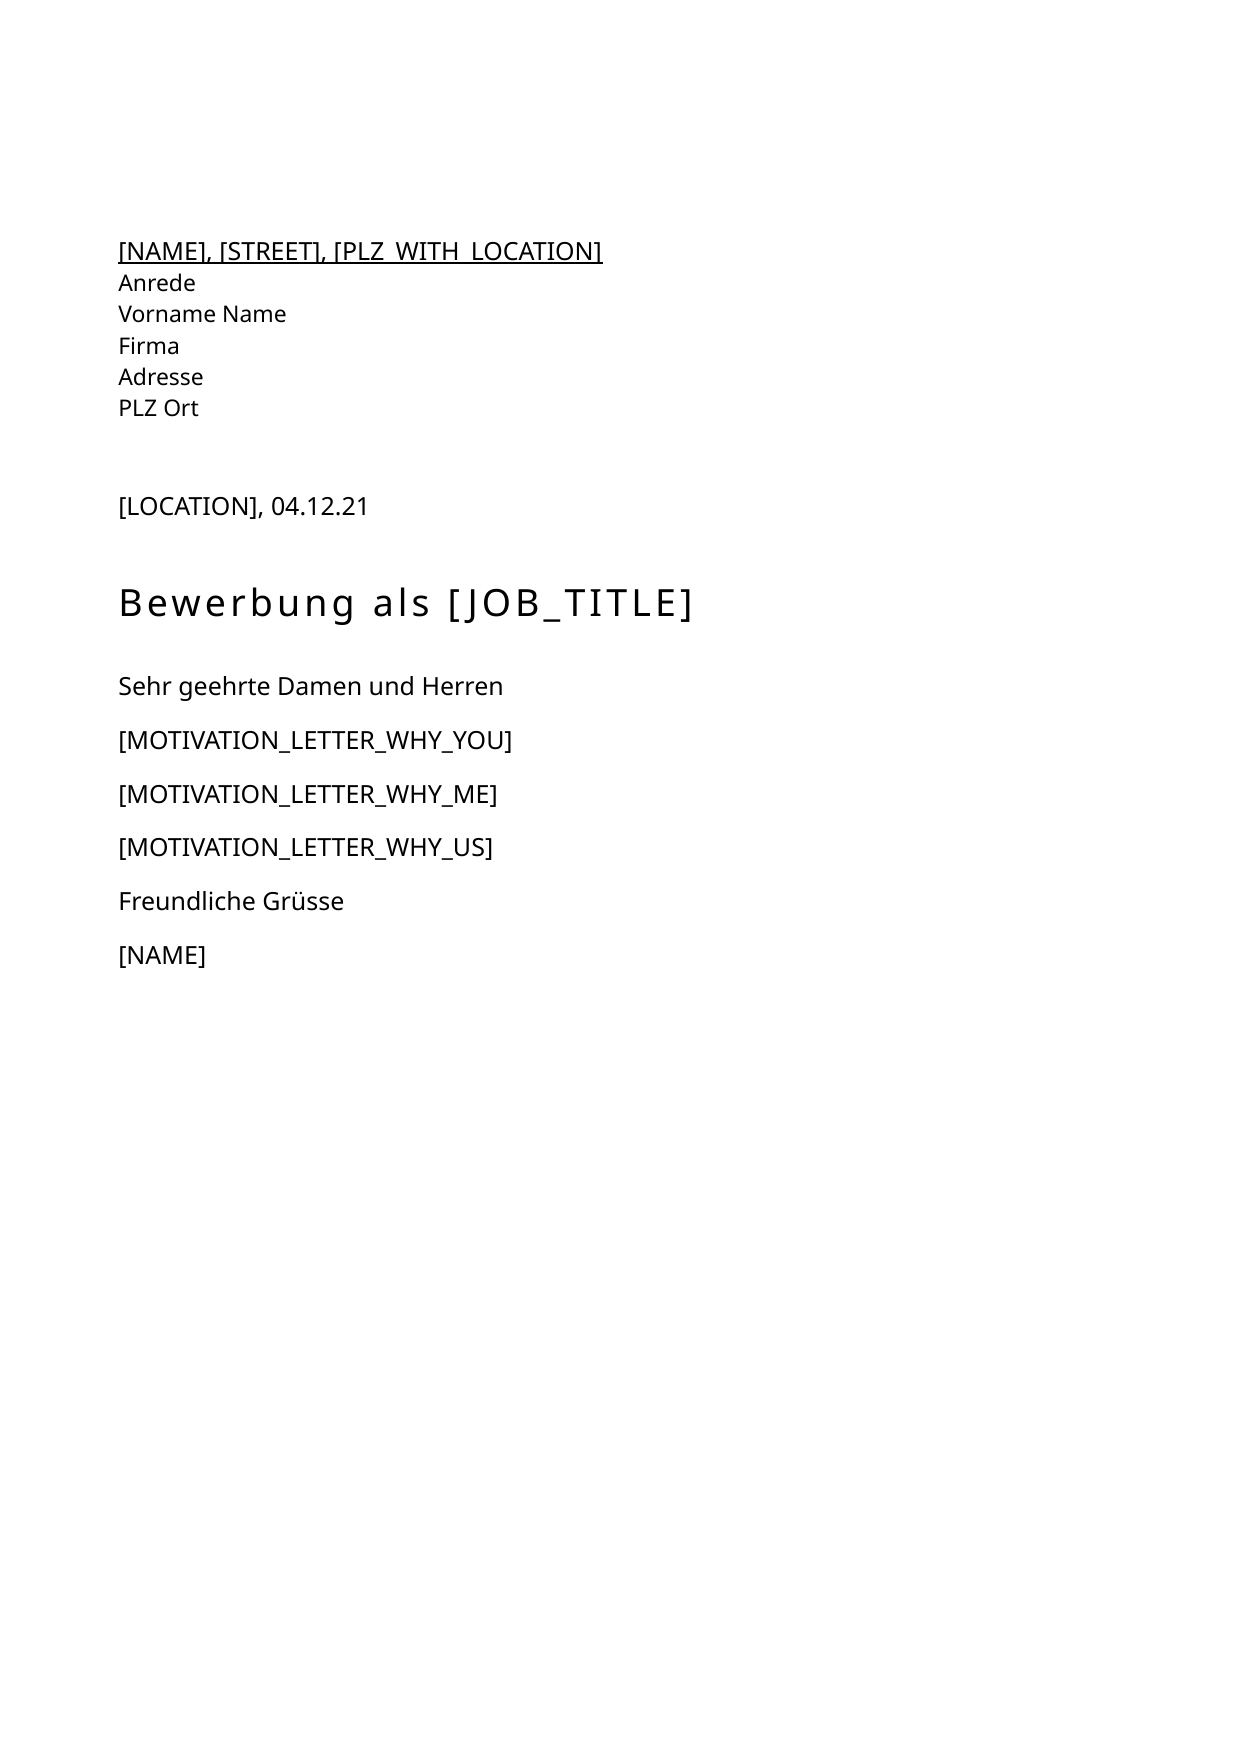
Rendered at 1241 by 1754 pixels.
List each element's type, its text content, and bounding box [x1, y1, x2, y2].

text Freundliche Grüsse [118, 884, 1122, 918]
text Adresse [118, 361, 1122, 392]
title Bewerbung als [JOB_TITLE] [118, 577, 1122, 628]
text PLZ Ort [118, 392, 1122, 423]
text [LOCATION], 04.12.21 [118, 489, 1122, 523]
text [NAME] [118, 938, 1122, 972]
text Sehr geehrte Damen und Herren [118, 669, 1122, 703]
text Firma [118, 330, 1122, 361]
text Anrede [118, 267, 1122, 298]
text Vorname Name [118, 298, 1122, 330]
text [NAME], [STREET], [PLZ_WITH_LOCATION] [118, 233, 1122, 267]
text [MOTIVATION_LETTER_WHY_YOU] [118, 723, 1122, 757]
text [MOTIVATION_LETTER_WHY_ME] [118, 776, 1122, 810]
text [MOTIVATION_LETTER_WHY_US] [118, 830, 1122, 864]
